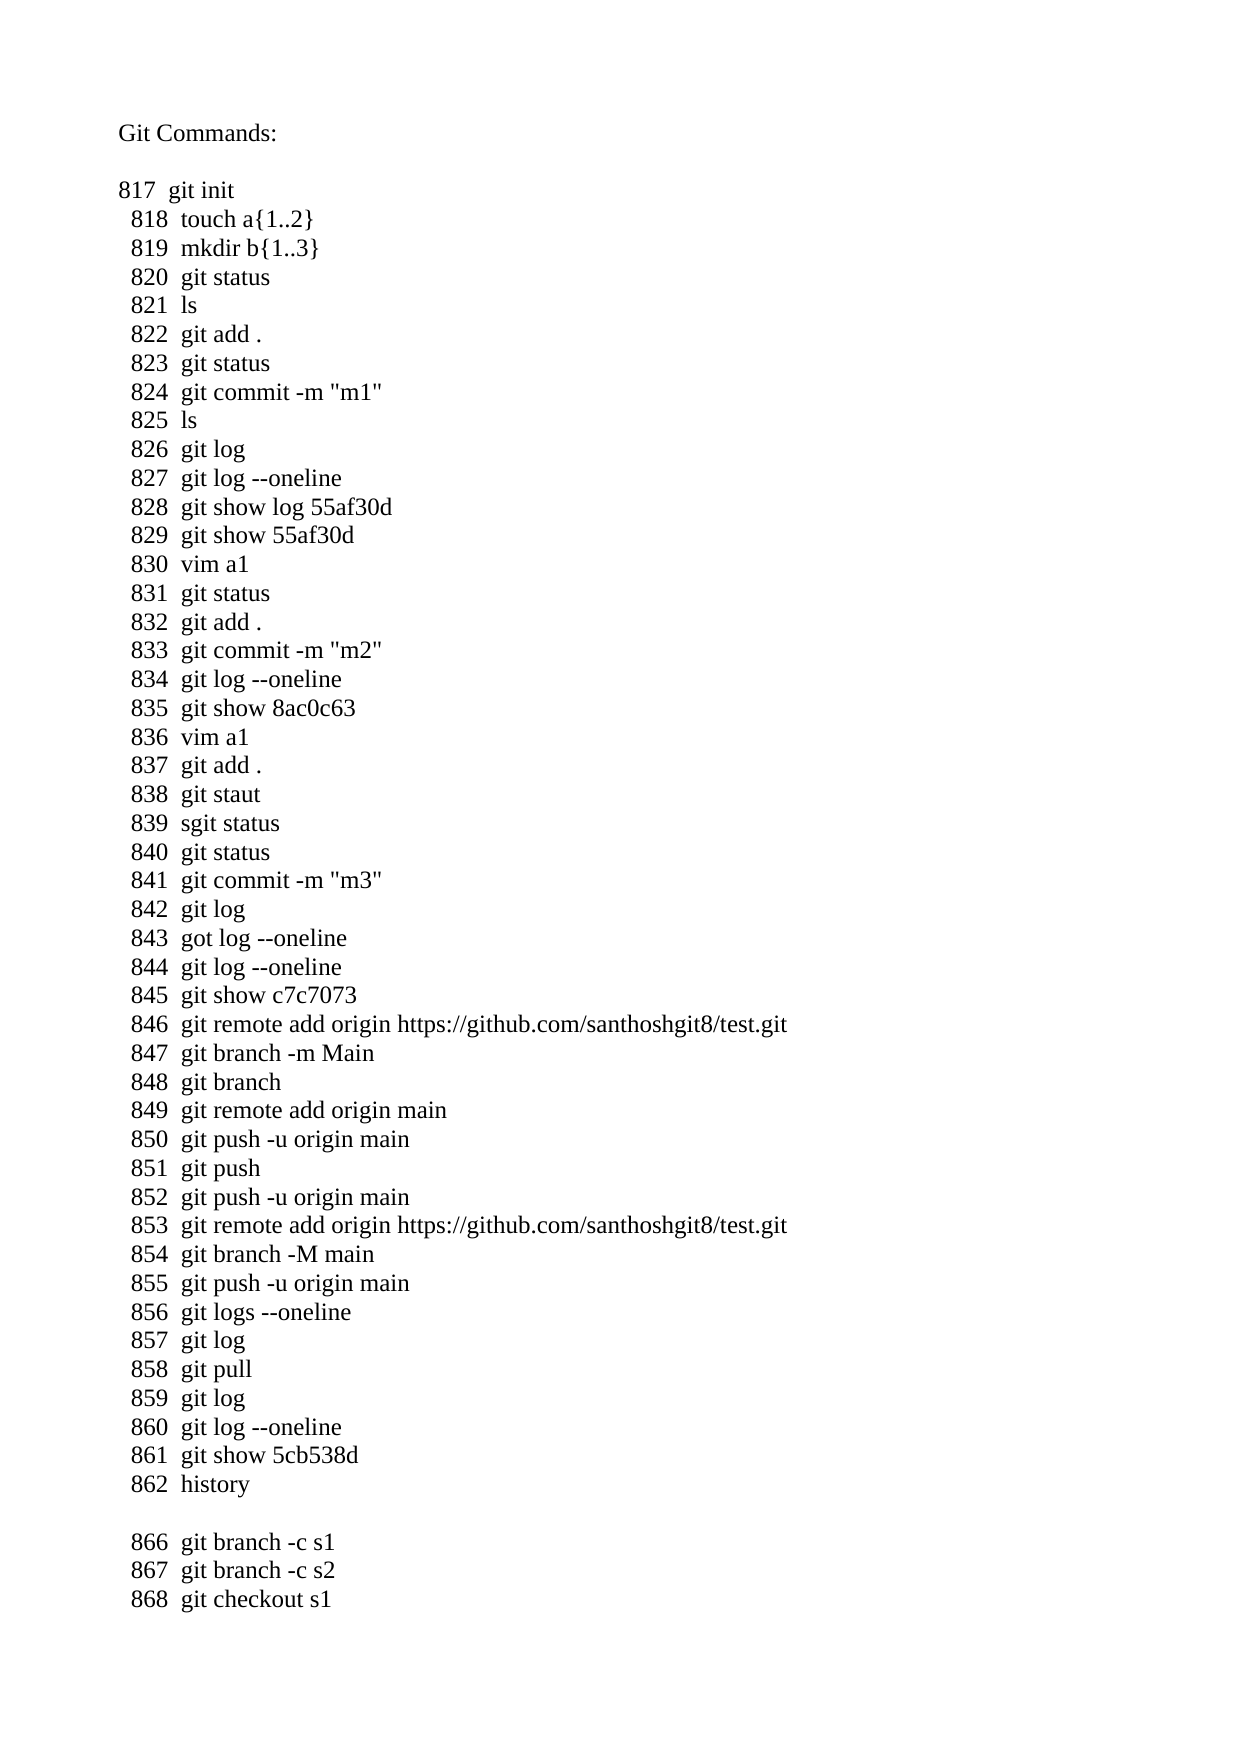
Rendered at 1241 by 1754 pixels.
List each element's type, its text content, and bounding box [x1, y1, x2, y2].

text 860 git log --oneline [118, 1412, 1122, 1441]
text 819 mkdir b{1..3} [118, 233, 1122, 262]
text 856 git logs --oneline [118, 1297, 1122, 1326]
text 830 vim a1 [118, 549, 1122, 578]
text 850 git push -u origin main [118, 1124, 1122, 1153]
text 837 git add . [118, 751, 1122, 779]
text 835 git show 8ac0c63 [118, 693, 1122, 722]
text 845 git show c7c7073 [118, 981, 1122, 1009]
text 847 git branch -m Main [118, 1038, 1122, 1067]
text 846 git remote add origin https://github.com/santhoshgit8/test.git [118, 1009, 1122, 1038]
text 852 git push -u origin main [118, 1182, 1122, 1211]
text 844 git log --oneline [118, 952, 1122, 981]
text 843 got log --oneline [118, 923, 1122, 952]
text 849 git remote add origin main [118, 1096, 1122, 1124]
text 823 git status [118, 348, 1122, 377]
text 824 git commit -m "m1" [118, 377, 1122, 406]
text 818 touch a{1..2} [118, 204, 1122, 233]
text 853 git remote add origin https://github.com/santhoshgit8/test.git [118, 1211, 1122, 1239]
text 861 git show 5cb538d [118, 1441, 1122, 1469]
text 868 git checkout s1 [118, 1584, 1122, 1613]
text 833 git commit -m "m2" [118, 636, 1122, 664]
text 825 ls [118, 406, 1122, 434]
text 838 git staut [118, 779, 1122, 808]
text 834 git log --oneline [118, 664, 1122, 693]
text Git Commands: [118, 118, 1122, 147]
text 848 git branch [118, 1067, 1122, 1096]
text 840 git status [118, 837, 1122, 866]
text 842 git log [118, 894, 1122, 923]
text 829 git show 55af30d [118, 521, 1122, 549]
text 855 git push -u origin main [118, 1268, 1122, 1297]
text 866 git branch -c s1 [118, 1527, 1122, 1556]
text 836 vim a1 [118, 722, 1122, 751]
text 826 git log [118, 434, 1122, 463]
text 832 git add . [118, 607, 1122, 636]
text 820 git status [118, 262, 1122, 291]
text 851 git push [118, 1153, 1122, 1182]
text 858 git pull [118, 1354, 1122, 1383]
text 822 git add . [118, 319, 1122, 348]
text 857 git log [118, 1326, 1122, 1354]
text 841 git commit -m "m3" [118, 866, 1122, 894]
text 867 git branch -c s2 [118, 1556, 1122, 1584]
text 854 git branch -M main [118, 1239, 1122, 1268]
text 831 git status [118, 578, 1122, 607]
text 821 ls [118, 291, 1122, 319]
text 827 git log --oneline [118, 463, 1122, 492]
text 817 git init [118, 176, 1122, 204]
text 828 git show log 55af30d [118, 492, 1122, 521]
text 839 sgit status [118, 808, 1122, 837]
text 859 git log [118, 1383, 1122, 1412]
text 862 history [118, 1469, 1122, 1498]
